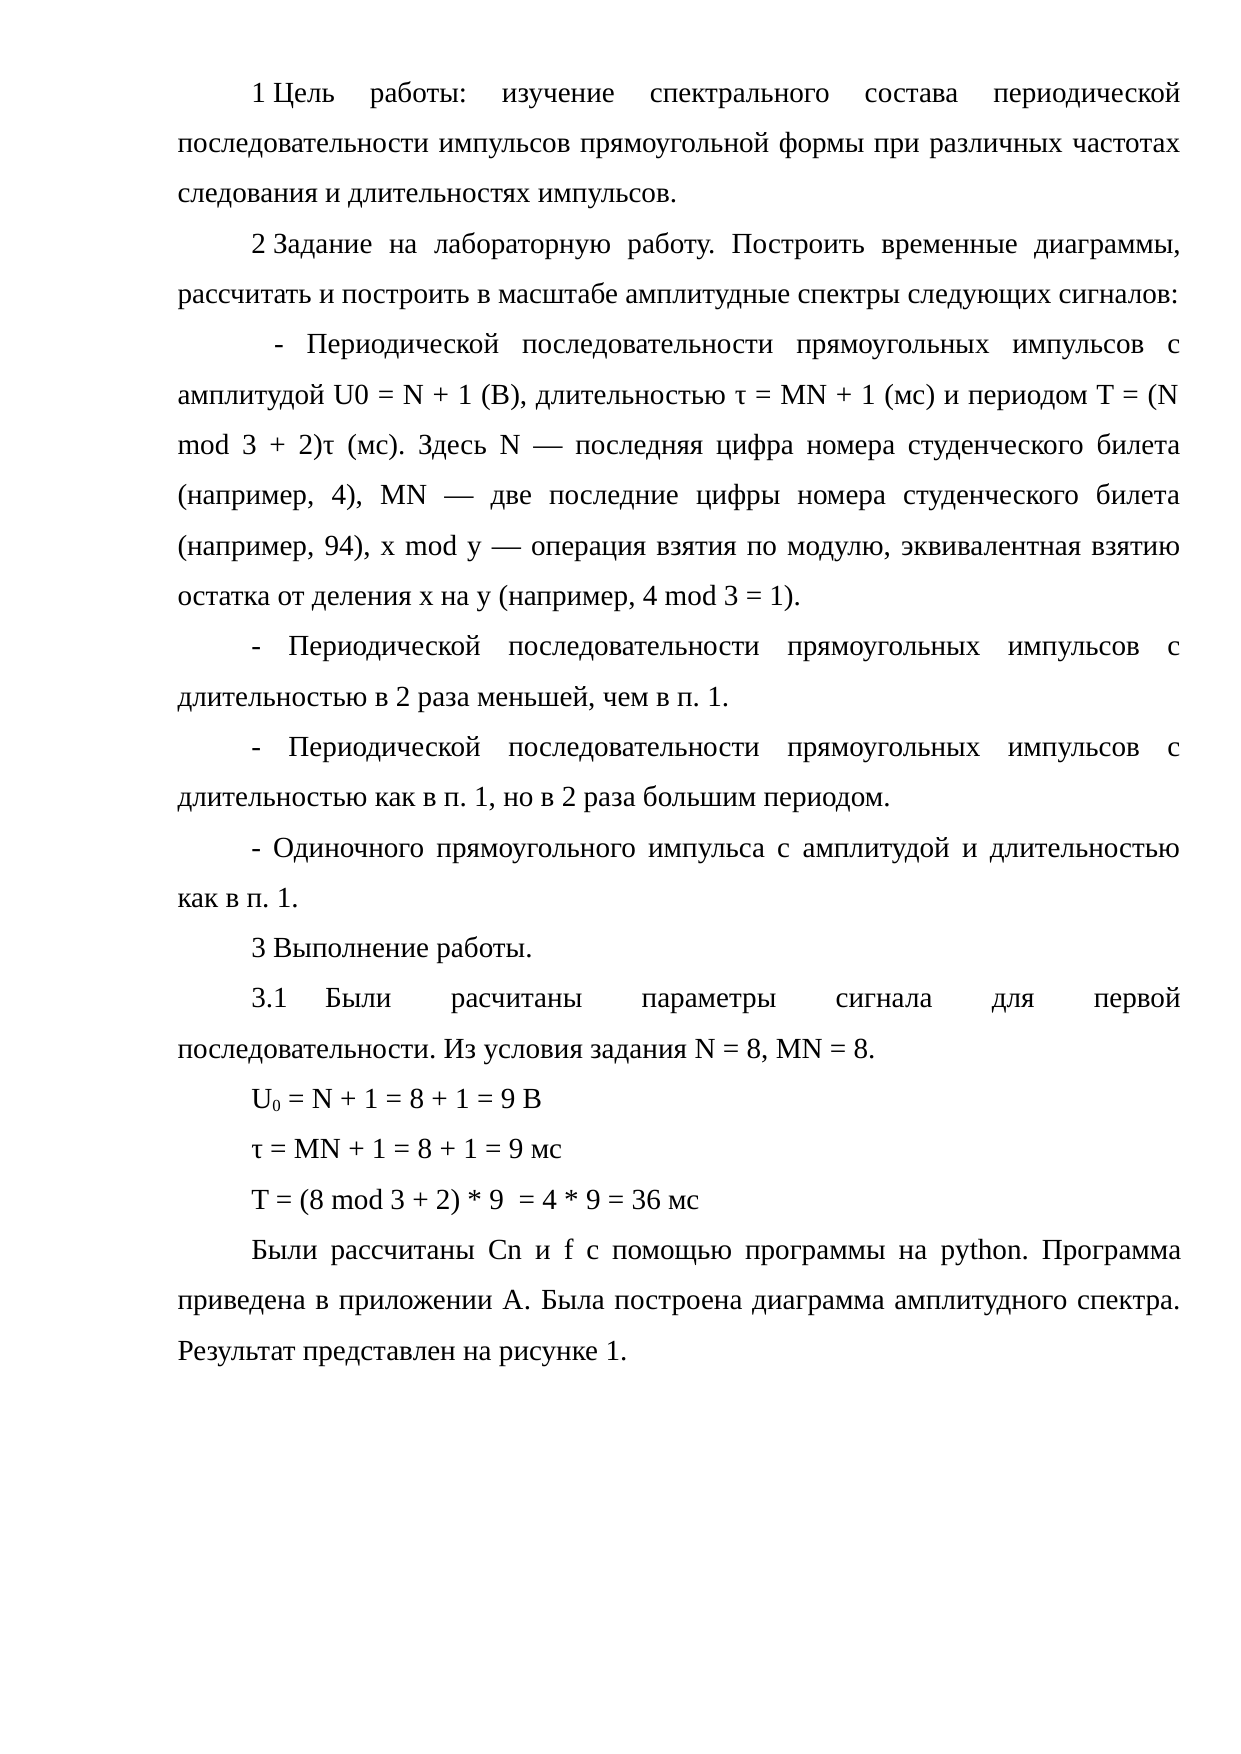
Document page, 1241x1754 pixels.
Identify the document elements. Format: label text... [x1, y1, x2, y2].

text - Периодической последовательности прямоугольных импульсов с длительностью в 2 раза меньшей, чем в п. 1. [177, 628, 1181, 712]
list Выполнение работы. [177, 930, 1181, 964]
text T = (8 mod 3 + 2) * 9 = 4 * 9 = 36 мс [177, 1182, 1181, 1215]
list Задание на лабораторную работу. Построить временные диаграммы, рассчитать и построить в масштабе амплитудные спектры следующих сигналов: [177, 226, 1181, 310]
text Были рассчитаны Cn и f с помощью программы на python. Программа приведена в приложении А. Была построена диаграмма амплитудного спектра. Результат представлен на рисунке 1. [177, 1232, 1181, 1366]
list Были расчитаны параметры сигнала для первой последовательности. Из условия задания N = 8, MN = 8. [177, 981, 1181, 1064]
text τ = MN + 1 = 8 + 1 = 9 мс [177, 1132, 1181, 1165]
list Цель работы: изучение спектрального состава периодической последовательности импульсов прямоугольной формы при различных частотах следования и длительностях импульсов. [177, 75, 1181, 209]
text - Периодической последовательности прямоугольных импульсов с амплитудой U0 = N + 1 (В), длительностью τ = MN + 1 (мс) и периодом T = (N mod 3 + 2)τ (мс). Здесь N — последняя цифра номера студенческого билета (например, 4), MN — две последние цифры номера студенческого билета (например, 94), x mod y — операция взятия по модулю, эквивалентная взятию остатка от деления x на y (например, 4 mod 3 = 1). [177, 327, 1181, 612]
text U0 = N + 1 = 8 + 1 = 9 В [177, 1081, 1181, 1115]
text - Одиночного прямоугольного импульса с амплитудой и длительностью как в п. 1. [177, 830, 1181, 913]
text - Периодической последовательности прямоугольных импульсов с длительностью как в п. 1, но в 2 раза большим периодом. [177, 729, 1181, 813]
